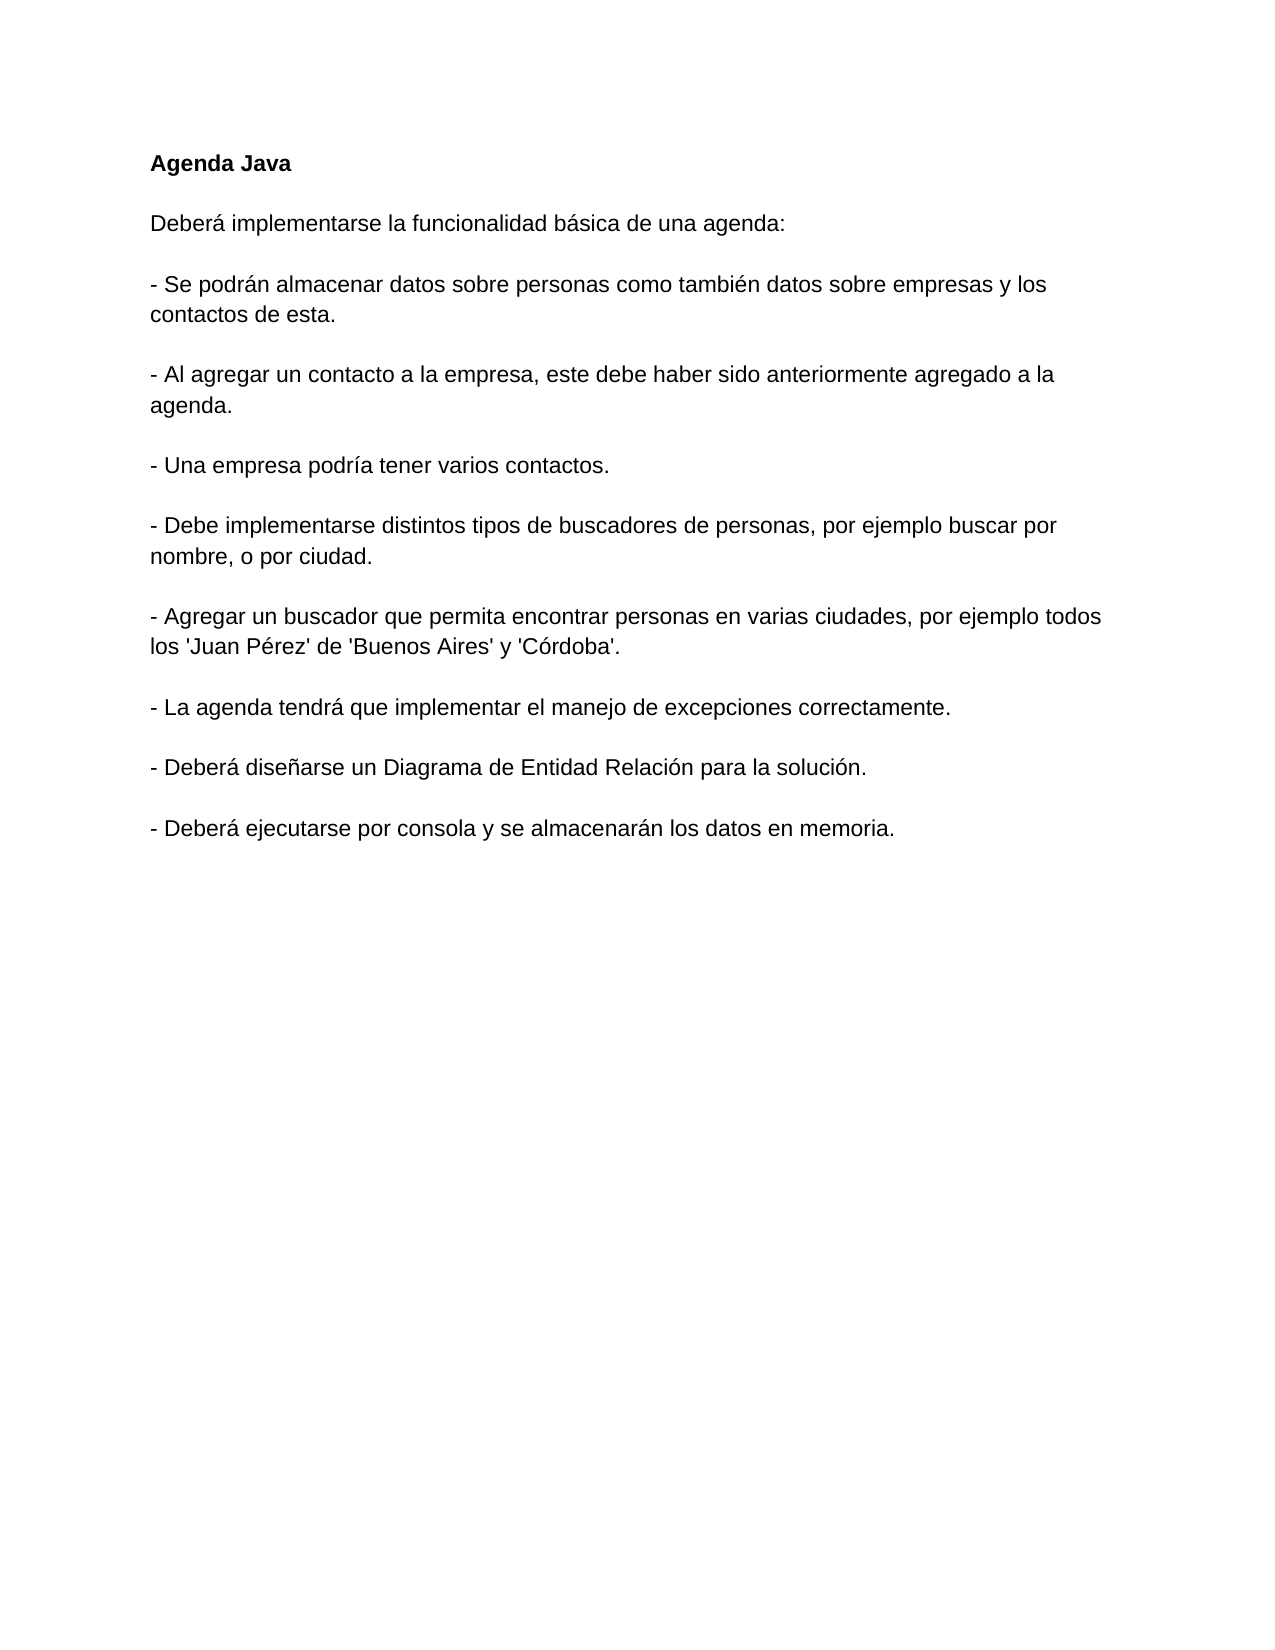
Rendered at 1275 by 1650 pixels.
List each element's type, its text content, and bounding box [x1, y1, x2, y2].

text Agenda Java [150, 150, 1125, 176]
text - La agenda tendrá que implementar el manejo de excepciones correctamente. [150, 694, 1125, 720]
text - Se podrán almacenar datos sobre personas como también datos sobre empresas y los contactos de esta. [150, 271, 1125, 327]
text - Debe implementarse distintos tipos de buscadores de personas, por ejemplo buscar por nombre, o por ciudad. [150, 512, 1125, 569]
text - Al agregar un contacto a la empresa, este debe haber sido anteriormente agregado a la agenda. [150, 361, 1125, 418]
text - Deberá ejecutarse por consola y se almacenarán los datos en memoria. [150, 814, 1125, 841]
text - Agregar un buscador que permita encontrar personas en varias ciudades, por ejemplo todos los 'Juan Pérez' de 'Buenos Aires' y 'Córdoba'. [150, 603, 1125, 660]
text - Una empresa podría tener varios contactos. [150, 452, 1125, 478]
text Deberá implementarse la funcionalidad básica de una agenda: [150, 210, 1125, 237]
text - Deberá diseñarse un Diagrama de Entidad Relación para la solución. [150, 754, 1125, 781]
